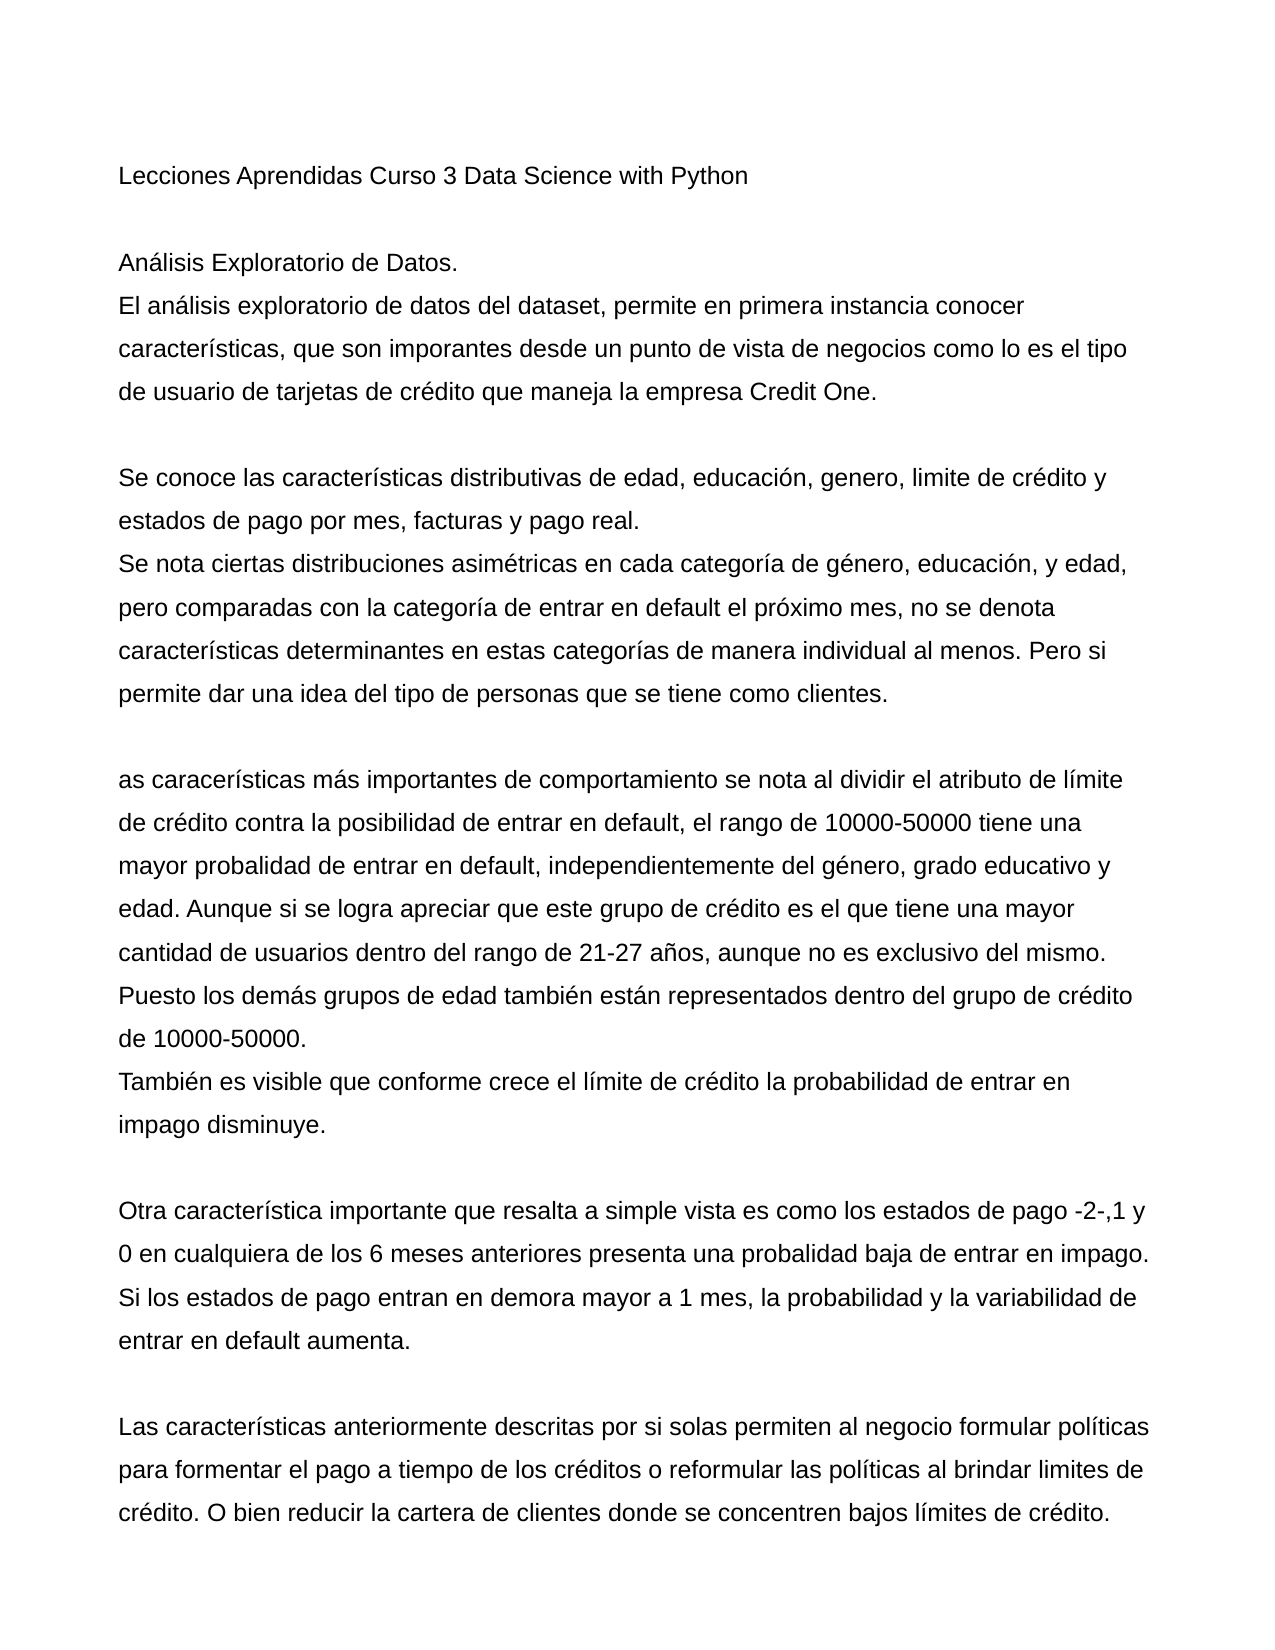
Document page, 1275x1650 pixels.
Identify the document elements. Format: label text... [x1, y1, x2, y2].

text Las características anteriormente descritas por si solas permiten al negocio formular políticas para formentar el pago a tiempo de los créditos o reformular las políticas al brindar limites de crédito. O bien reducir la cartera de clientes donde se concentren bajos límites de crédito. [118, 1412, 1157, 1527]
text Lecciones Aprendidas Curso 3 Data Science with Python [118, 161, 1157, 190]
text as caracerísticas más importantes de comportamiento se nota al dividir el atributo de límite de crédito contra la posibilidad de entrar en default, el rango de 10000-50000 tiene una mayor probalidad de entrar en default, independientemente del género, grado educativo y edad. Aunque si se logra apreciar que este grupo de crédito es el que tiene una mayor cantidad de usuarios dentro del rango de 21-27 años, aunque no es exclusivo del mismo. Puesto los demás grupos de edad también están representados dentro del grupo de crédito de 10000-50000. [118, 765, 1157, 1052]
text Se nota ciertas distribuciones asimétricas en cada categoría de género, educación, y edad, pero comparadas con la categoría de entrar en default el próximo mes, no se denota características determinantes en estas categorías de manera individual al menos. Pero si permite dar una idea del tipo de personas que se tiene como clientes. [118, 549, 1157, 707]
text El análisis exploratorio de datos del dataset, permite en primera instancia conocer características, que son imporantes desde un punto de vista de negocios como lo es el tipo de usuario de tarjetas de crédito que maneja la empresa Credit One. [118, 291, 1157, 406]
text Se conoce las características distributivas de edad, educación, genero, limite de crédito y estados de pago por mes, facturas y pago real. [118, 463, 1157, 535]
text Análisis Exploratorio de Datos. [118, 247, 1157, 276]
text También es visible que conforme crece el límite de crédito la probabilidad de entrar en impago disminuye. [118, 1067, 1157, 1139]
text Otra característica importante que resalta a simple vista es como los estados de pago -2-,1 y 0 en cualquiera de los 6 meses anteriores presenta una probalidad baja de entrar en impago. Si los estados de pago entran en demora mayor a 1 mes, la probabilidad y la variabilidad de entrar en default aumenta. [118, 1196, 1157, 1354]
